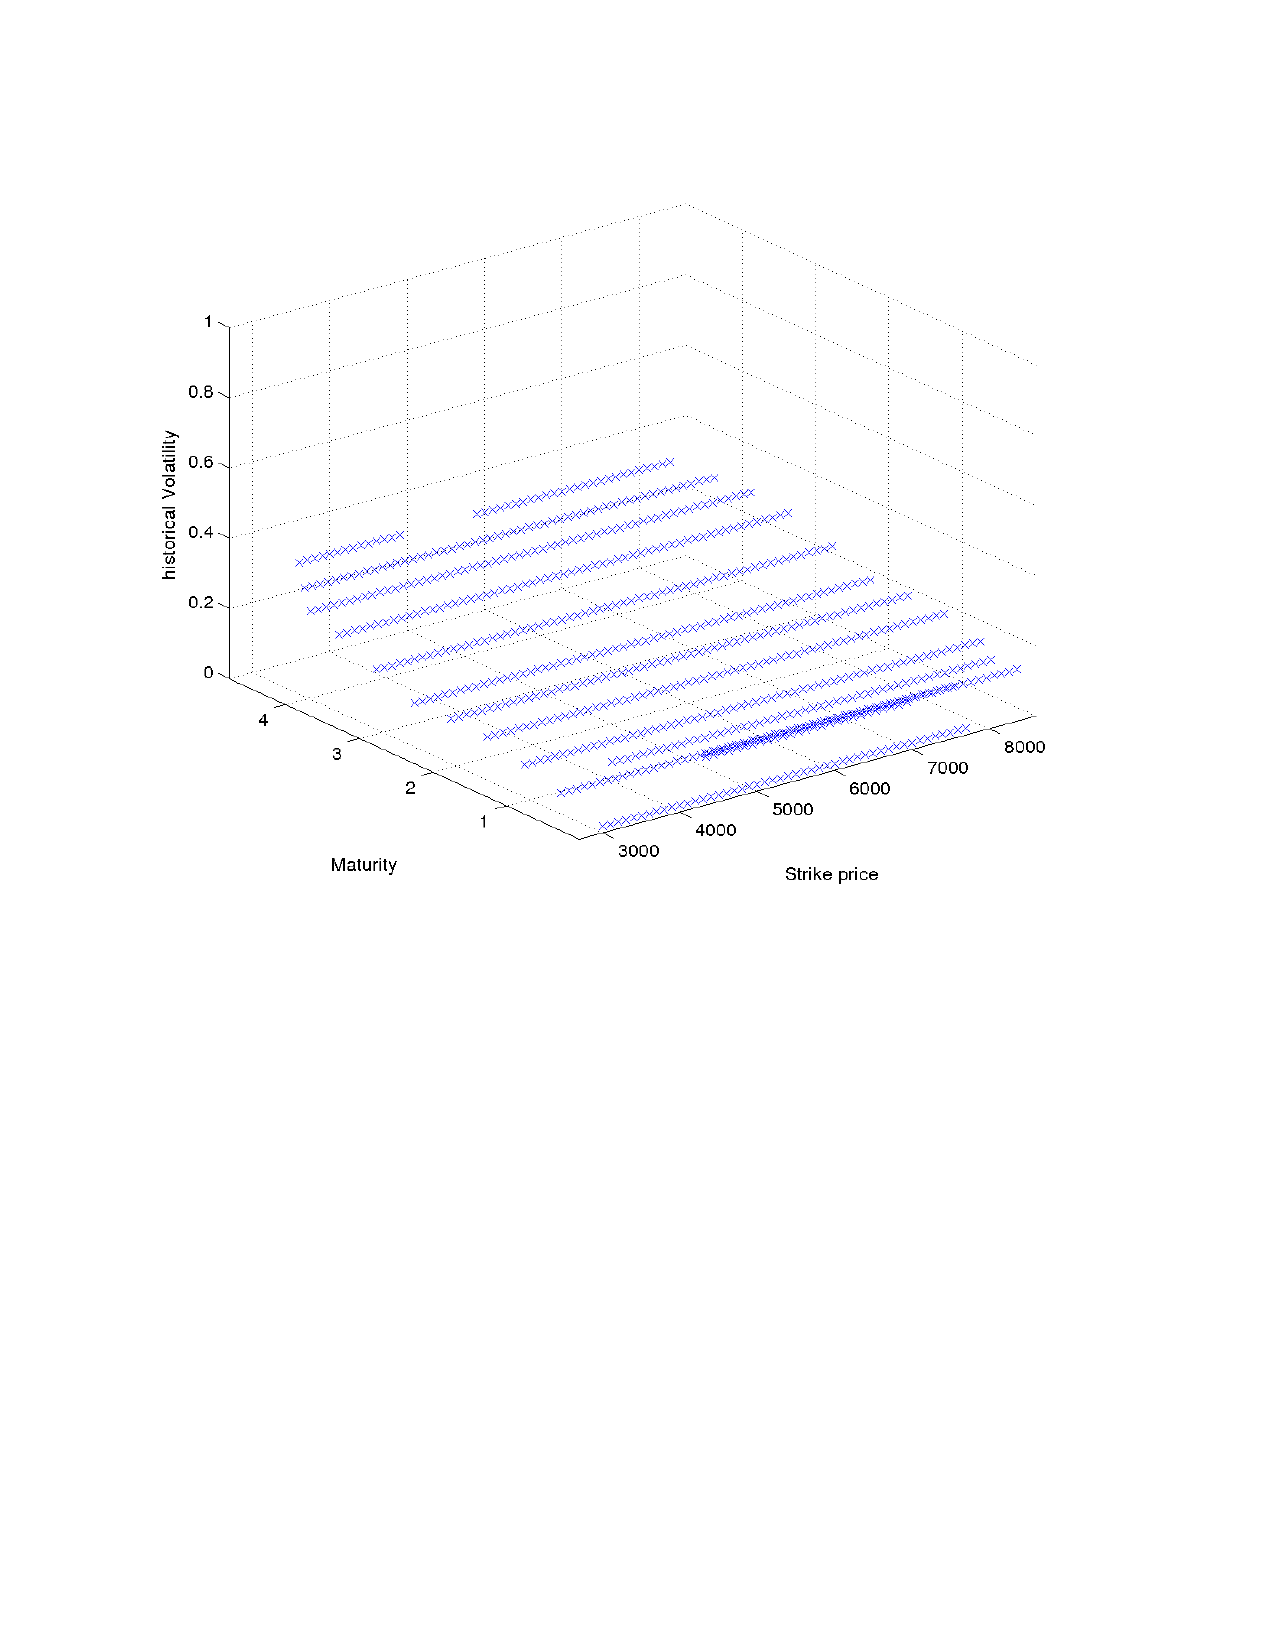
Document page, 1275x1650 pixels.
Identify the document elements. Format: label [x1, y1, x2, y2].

picture [94, 145, 1134, 925]
